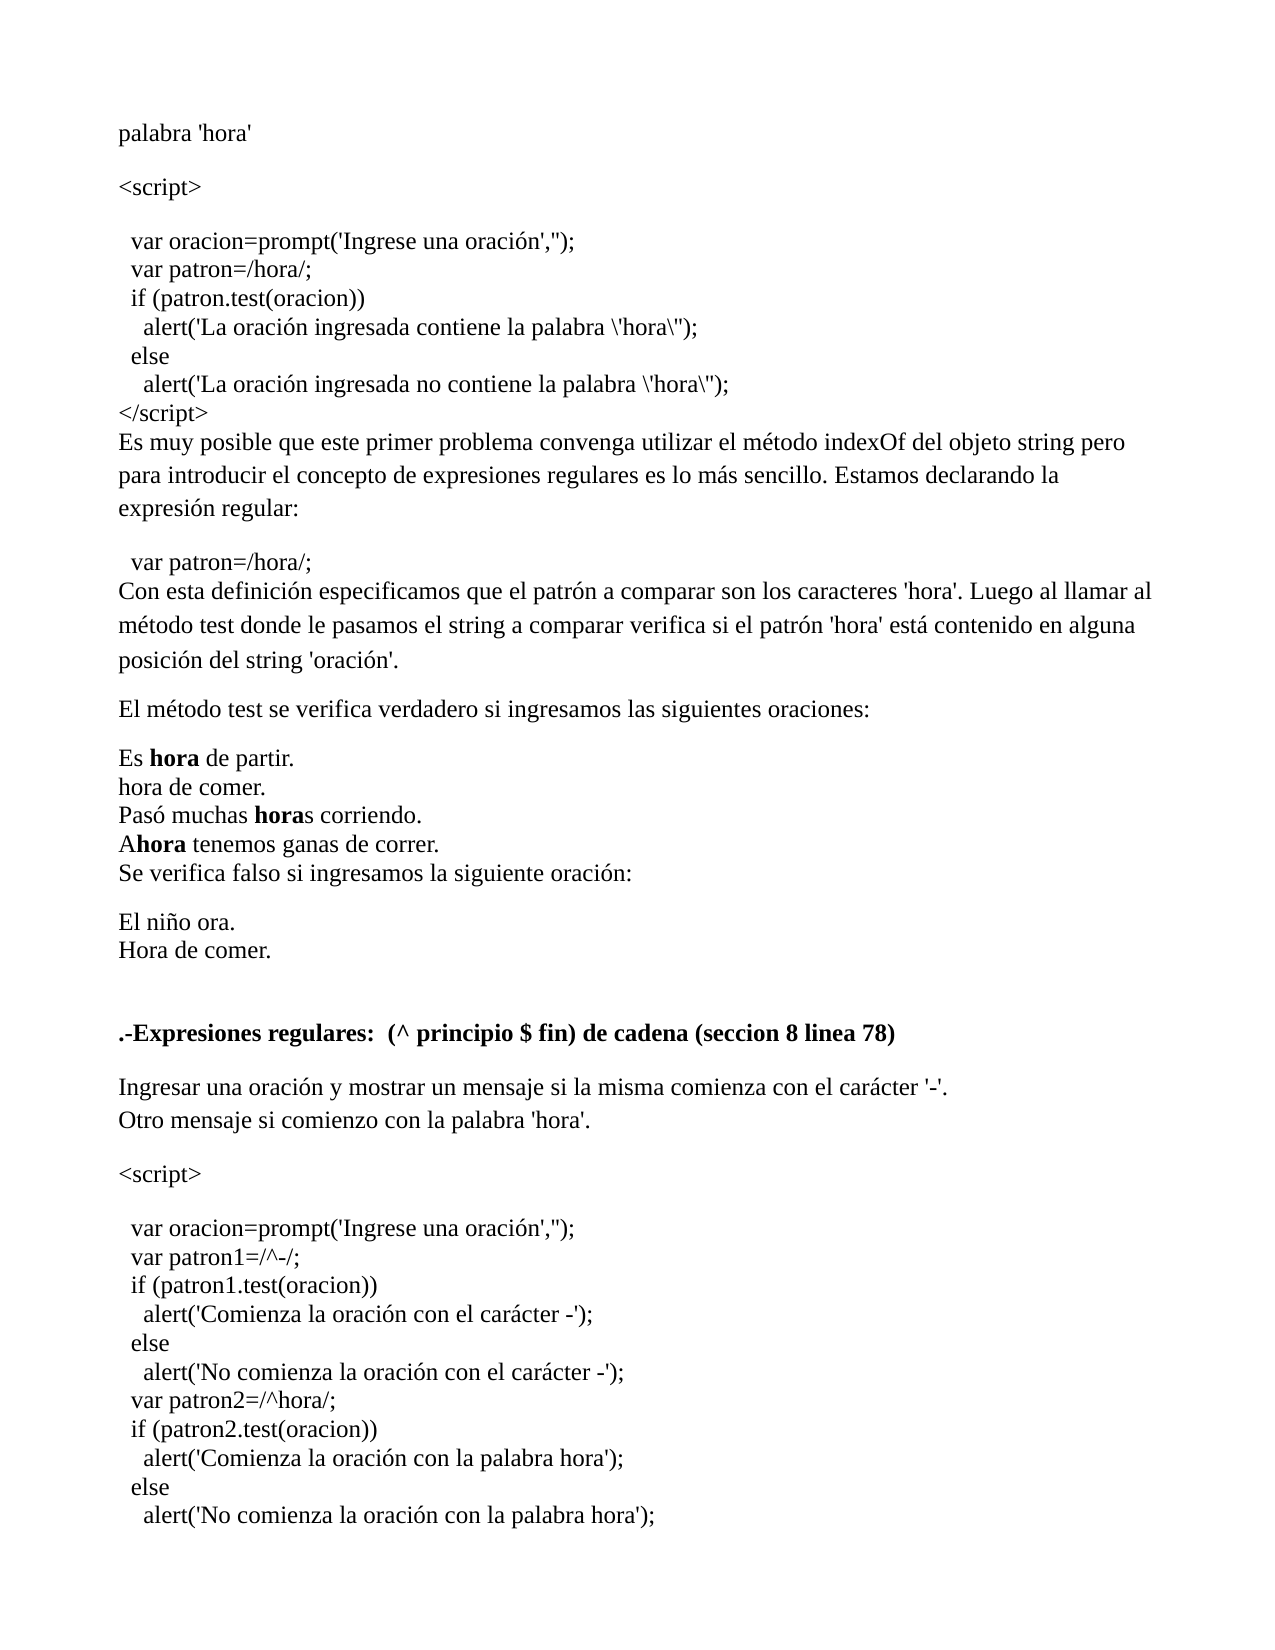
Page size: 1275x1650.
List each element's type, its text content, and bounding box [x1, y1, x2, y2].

text var patron=/hora/; [118, 547, 1157, 576]
text if (patron.test(oracion)) [118, 283, 1157, 312]
text alert('Comienza la oración con la palabra hora'); [118, 1443, 1157, 1472]
text alert('Comienza la oración con el carácter -'); [118, 1299, 1157, 1328]
text if (patron2.test(oracion)) [118, 1414, 1157, 1443]
text var patron1=/^-/; [118, 1242, 1157, 1270]
text Pasó muchas horas corriendo. [118, 800, 1157, 829]
text if (patron1.test(oracion)) [118, 1270, 1157, 1299]
text var oracion=prompt('Ingrese una oración',''); [118, 1213, 1157, 1242]
text var patron2=/^hora/; [118, 1385, 1157, 1414]
text Con esta definición especificamos que el patrón a comparar son los caracteres 'hora'. Luego al llamar al método test donde le pasamos el string a comparar verifica si el patrón 'hora' está contenido en alguna posición del string 'oración'. [118, 576, 1157, 673]
text <script> [118, 1159, 1157, 1188]
text else [118, 341, 1157, 369]
text else [118, 1328, 1157, 1357]
text alert('No comienza la oración con el carácter -'); [118, 1357, 1157, 1385]
text El niño ora. [118, 907, 1157, 936]
text Ahora tenemos ganas de correr. [118, 829, 1157, 858]
text .-Expresiones regulares: (^ principio $ fin) de cadena (seccion 8 linea 78) [118, 1018, 1157, 1047]
text Hora de comer. [118, 936, 1157, 964]
text </script> [118, 398, 1157, 427]
text Es muy posible que este primer problema convenga utilizar el método indexOf del objeto string pero para introducir el concepto de expresiones regulares es lo más sencillo. Estamos declarando la expresión regular: [118, 427, 1157, 522]
text Es hora de partir. [118, 743, 1157, 772]
text palabra 'hora' [118, 118, 1157, 147]
text else [118, 1472, 1157, 1500]
text Se verifica falso si ingresamos la siguiente oración: [118, 858, 1157, 887]
text alert('La oración ingresada no contiene la palabra \'hora\''); [118, 369, 1157, 398]
text <script> [118, 172, 1157, 201]
text var patron=/hora/; [118, 254, 1157, 283]
text Ingresar una oración y mostrar un mensaje si la misma comienza con el carácter '-'. Otro mensaje si comienzo con la palabra 'hora'. [118, 1072, 1157, 1134]
text alert('No comienza la oración con la palabra hora'); [118, 1500, 1157, 1529]
text alert('La oración ingresada contiene la palabra \'hora\''); [118, 312, 1157, 341]
text var oracion=prompt('Ingrese una oración',''); [118, 226, 1157, 254]
text El método test se verifica verdadero si ingresamos las siguientes oraciones: [118, 694, 1157, 722]
text hora de comer. [118, 772, 1157, 800]
